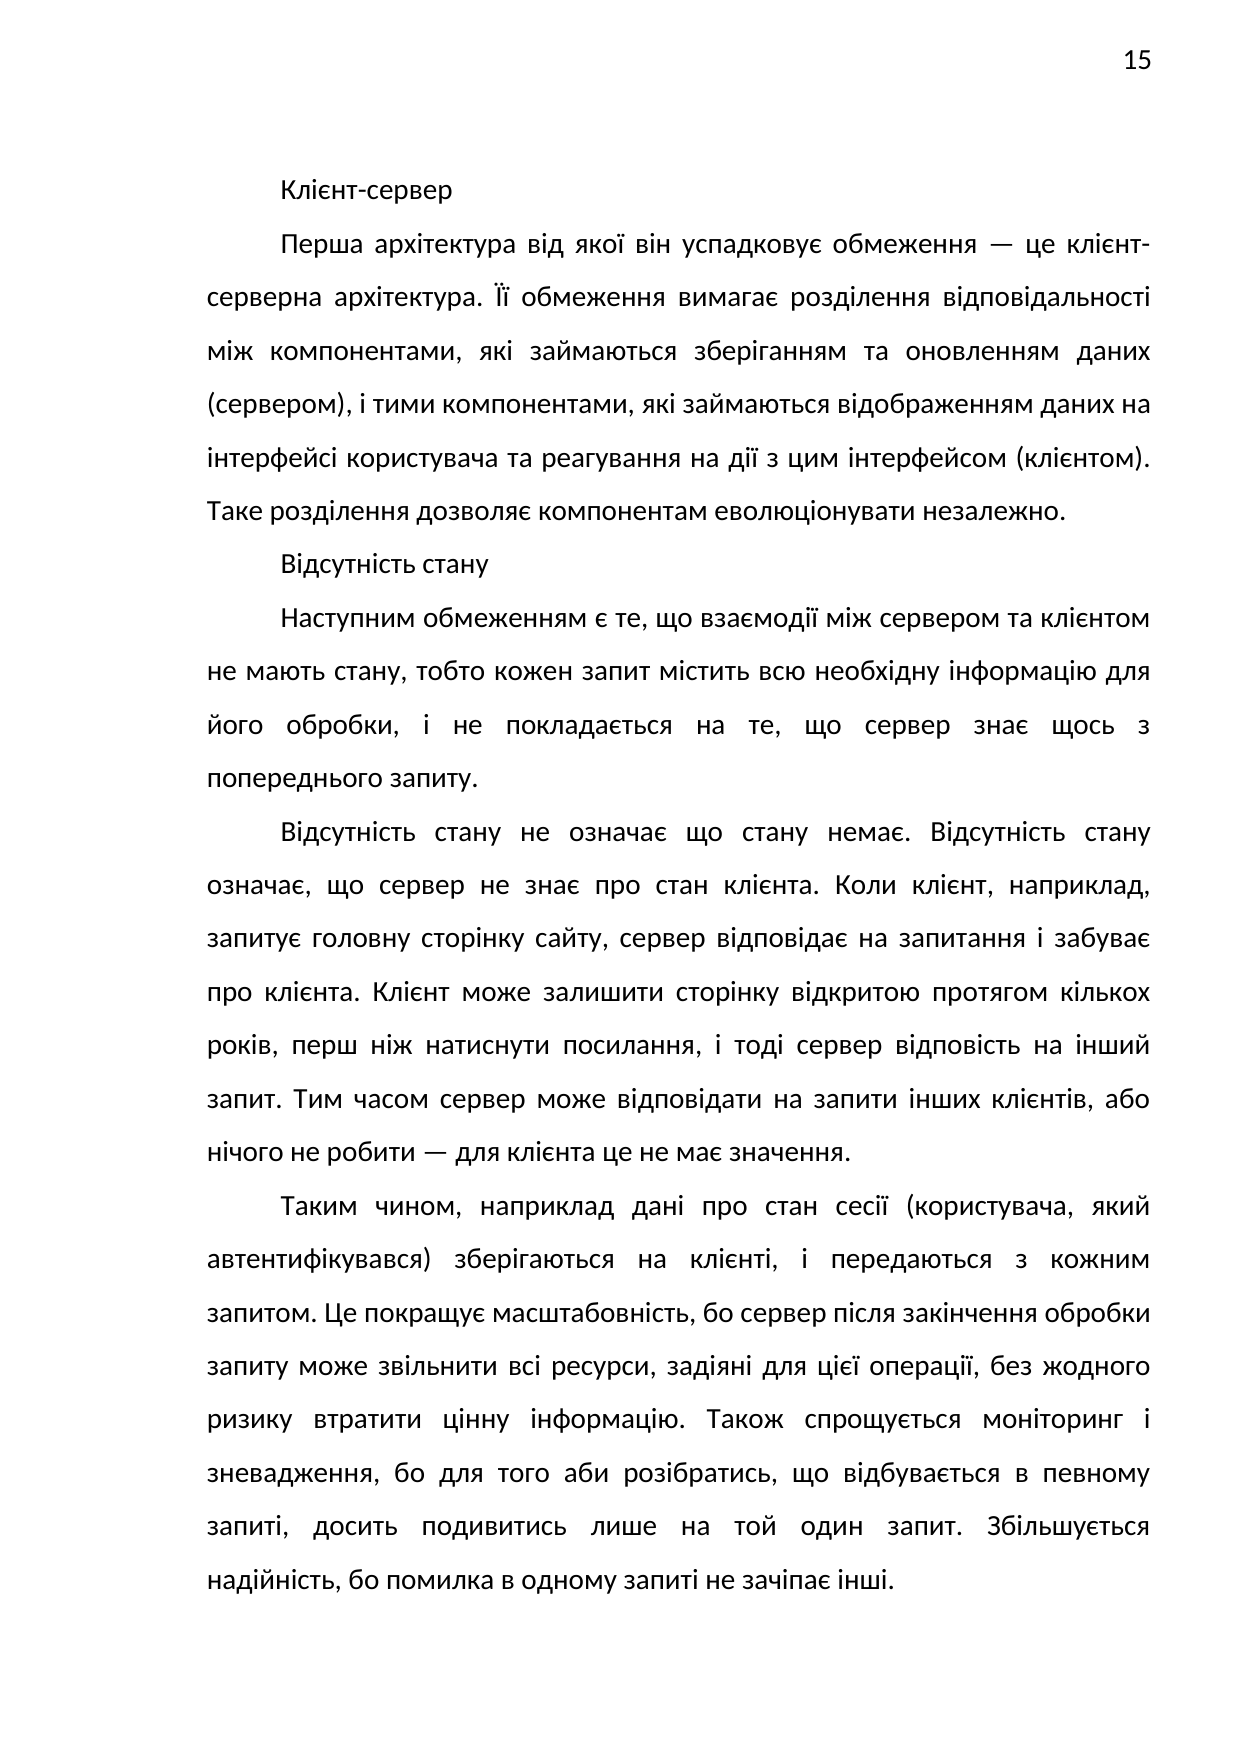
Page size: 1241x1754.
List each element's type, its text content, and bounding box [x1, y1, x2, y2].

text Наступним обмеженням є те, що взаємодії між сервером та клієнтом не мають стану, тобто кожен запит містить всю необхідну інформацію для його обробки, і не покладається на те, що сервер знає щось з попереднього запиту. [207, 599, 1152, 795]
text Таким чином, наприклад дані про стан сесії (користувача, який автентифікувався) зберігаються на клієнті, і передаються з кожним запитом. Це покращує масштабовність, бо сервер після закінчення обробки запиту може звільнити всі ресурси, задіяні для цієї операції, без жодного ризику втратити цінну інформацію. Також спрощується моніторинг і зневадження, бо для того аби розібратись, що відбувається в певному запиті, досить подивитись лише на той один запит. Збільшується надійність, бо помилка в одному запиті не зачіпає інші. [207, 1187, 1152, 1596]
text Відсутність стану не означає що стану немає. Відсутність стану означає, що сервер не знає про стан клієнта. Коли клієнт, наприклад, запитує головну сторінку сайту, сервер відповідає на запитання і забуває про клієнта. Клієнт може залишити сторінку відкритою протягом кількох років, перш ніж натиснути посилання, і тоді сервер відповість на інший запит. Тим часом сервер може відповідати на запити інших клієнтів, або нічого не робити — для клієнта це не має значення. [207, 813, 1152, 1169]
text Клієнт-сервер [207, 171, 1152, 207]
text Перша архітектура від якої він успадковує обмеження — це клієнт-серверна архітектура. Її обмеження вимагає розділення відповідальності між компонентами, які займаються зберіганням та оновленням даних (сервером), і тими компонентами, які займаються відображенням даних на інтерфейсі користувача та реагування на дії з цим інтерфейсом (клієнтом). Таке розділення дозволяє компонентам еволюціонувати незалежно. [207, 225, 1152, 528]
text Відсутність стану [207, 546, 1152, 581]
